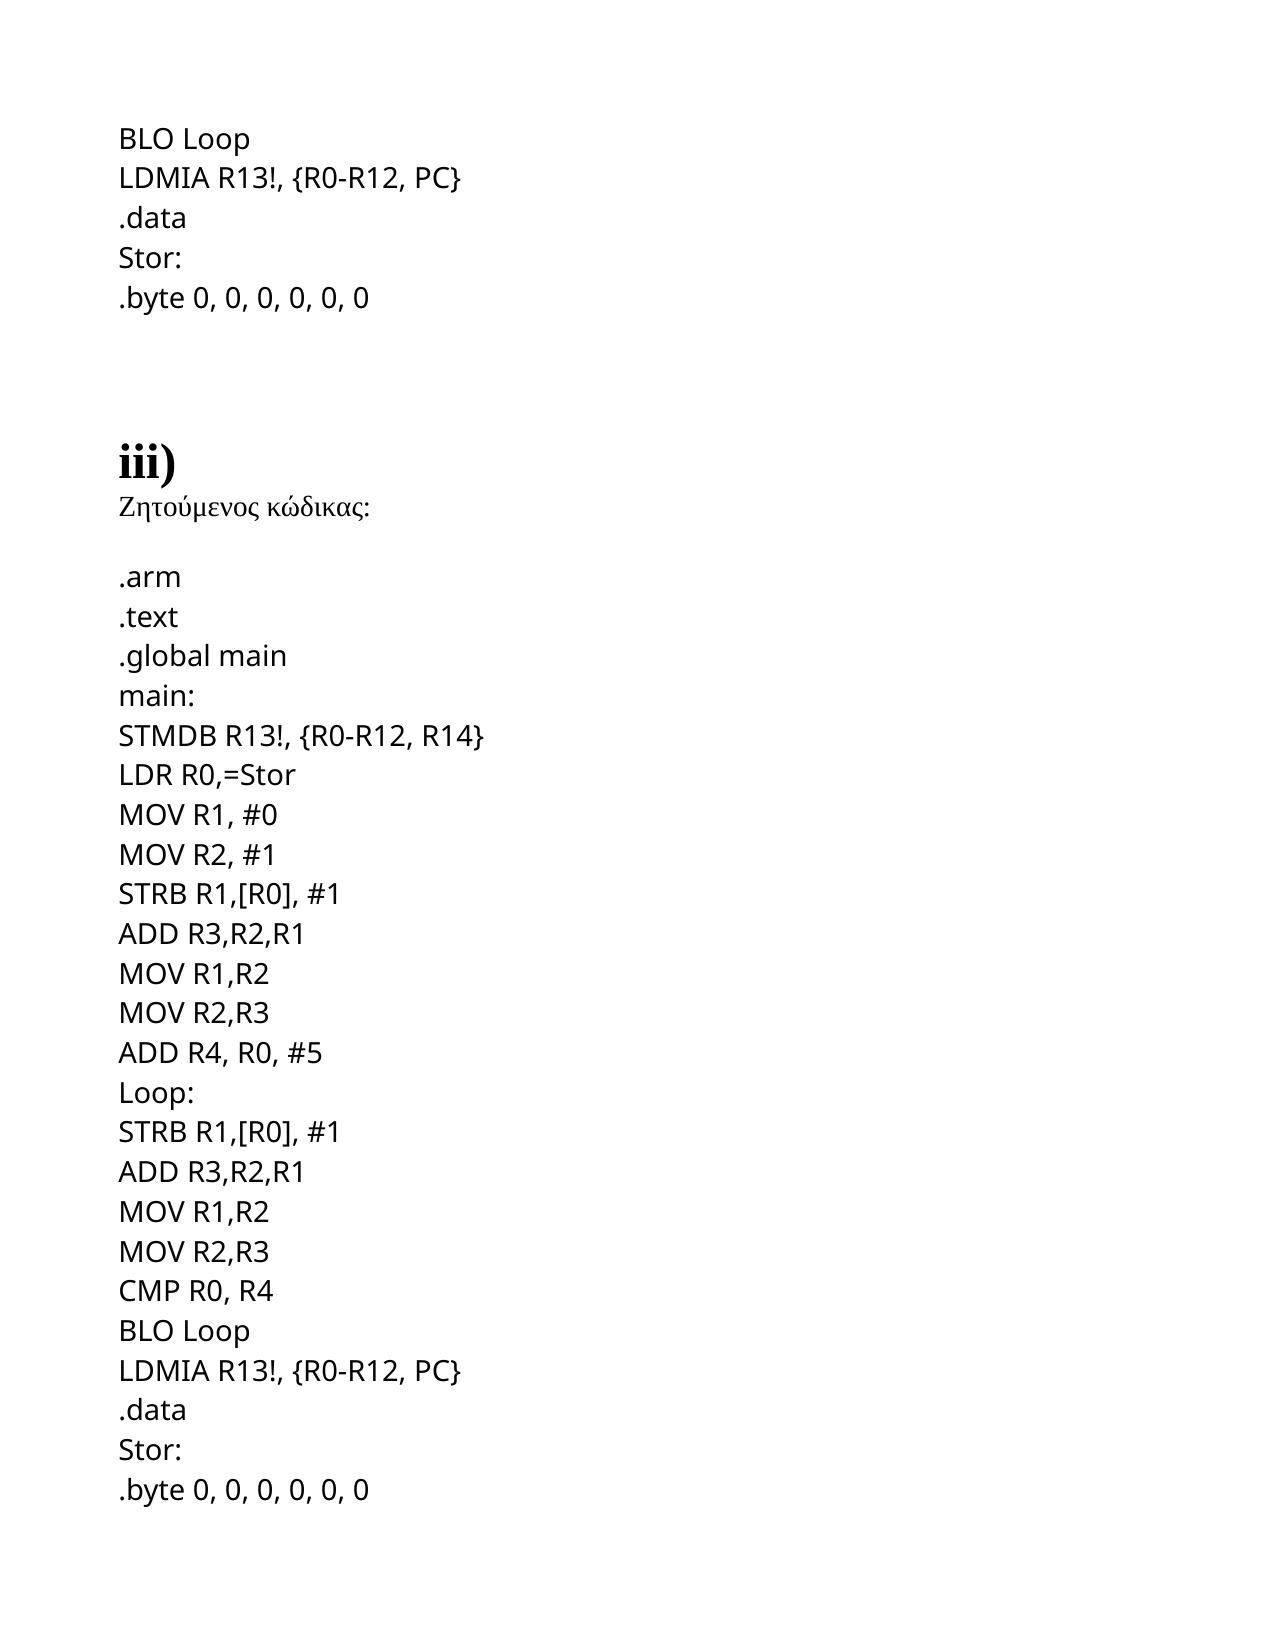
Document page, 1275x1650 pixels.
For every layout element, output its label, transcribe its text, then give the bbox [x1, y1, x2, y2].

text main: [118, 675, 1157, 715]
text Stor: [118, 237, 1157, 277]
text iii) [118, 432, 1157, 489]
text .data [118, 197, 1157, 237]
text BLO Loop [118, 1310, 1157, 1350]
text LDMIA R13!, {R0-R12, PC} [118, 1350, 1157, 1389]
text ADD R3,R2,R1 [118, 913, 1157, 953]
text MOV R2,R3 [118, 993, 1157, 1032]
text STMDB R13!, {R0-R12, R14} [118, 715, 1157, 754]
text .arm [118, 556, 1157, 596]
text Ζητούμενος κώδικας: [118, 489, 1157, 523]
text .byte 0, 0, 0, 0, 0, 0 [118, 277, 1157, 317]
text ADD R3,R2,R1 [118, 1151, 1157, 1191]
text Stor: [118, 1429, 1157, 1469]
text Loop: [118, 1072, 1157, 1112]
text LDMIA R13!, {R0-R12, PC} [118, 158, 1157, 197]
text .byte 0, 0, 0, 0, 0, 0 [118, 1469, 1157, 1509]
text MOV R2, #1 [118, 834, 1157, 874]
text STRB R1,[R0], #1 [118, 1112, 1157, 1151]
text MOV R1, #0 [118, 794, 1157, 834]
text .global main [118, 636, 1157, 675]
text MOV R2,R3 [118, 1231, 1157, 1271]
text MOV R1,R2 [118, 953, 1157, 993]
text ADD R4, R0, #5 [118, 1032, 1157, 1072]
text STRB R1,[R0], #1 [118, 874, 1157, 913]
text MOV R1,R2 [118, 1191, 1157, 1231]
text .text [118, 596, 1157, 636]
text .data [118, 1389, 1157, 1429]
text CMP R0, R4 [118, 1271, 1157, 1310]
text BLO Loop [118, 118, 1157, 158]
text LDR R0,=Stor [118, 754, 1157, 794]
